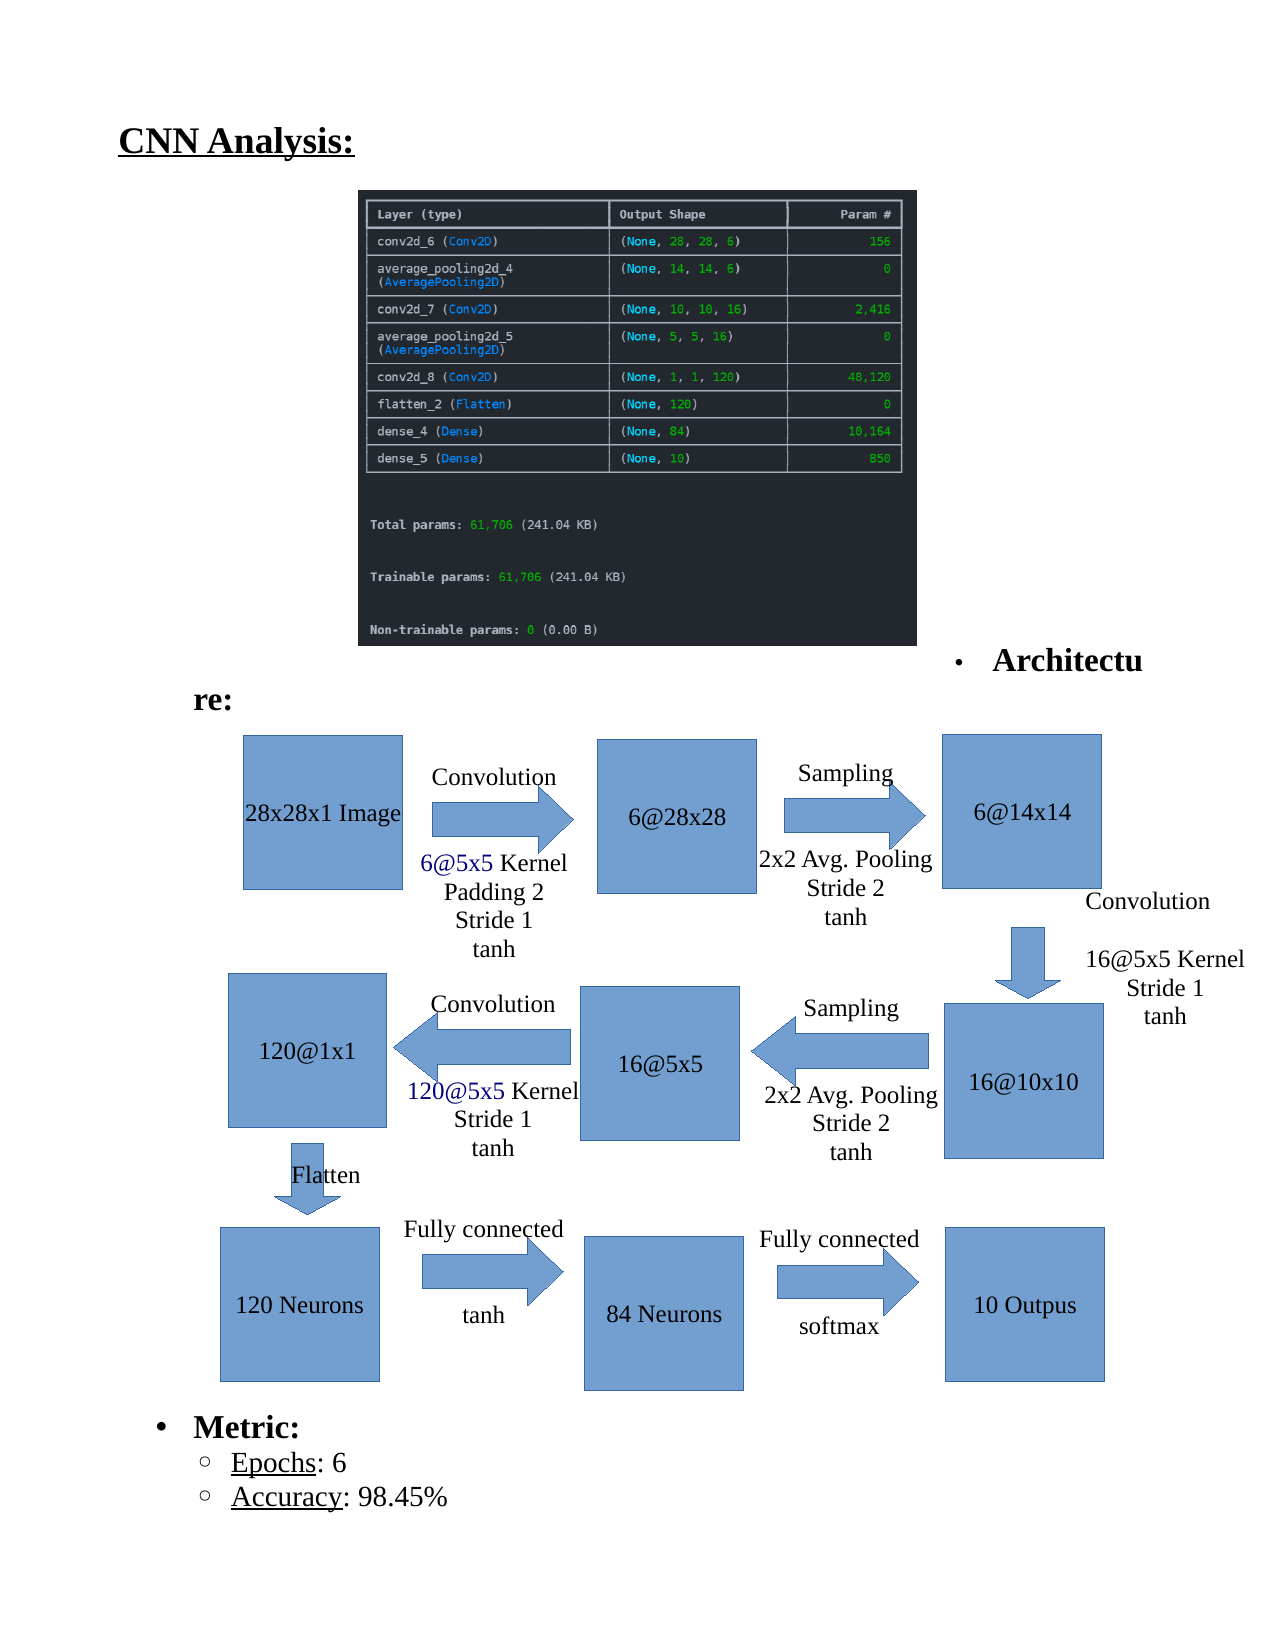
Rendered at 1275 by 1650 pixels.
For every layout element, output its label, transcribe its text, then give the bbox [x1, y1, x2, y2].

list Accuracy: 98.45% [193, 1479, 1157, 1513]
text CNN Analysis: [118, 118, 1157, 161]
list Metric: [156, 1407, 1157, 1445]
list Epochs: 6 [193, 1445, 1157, 1479]
list Architecture: [156, 640, 1157, 717]
picture [358, 190, 917, 646]
